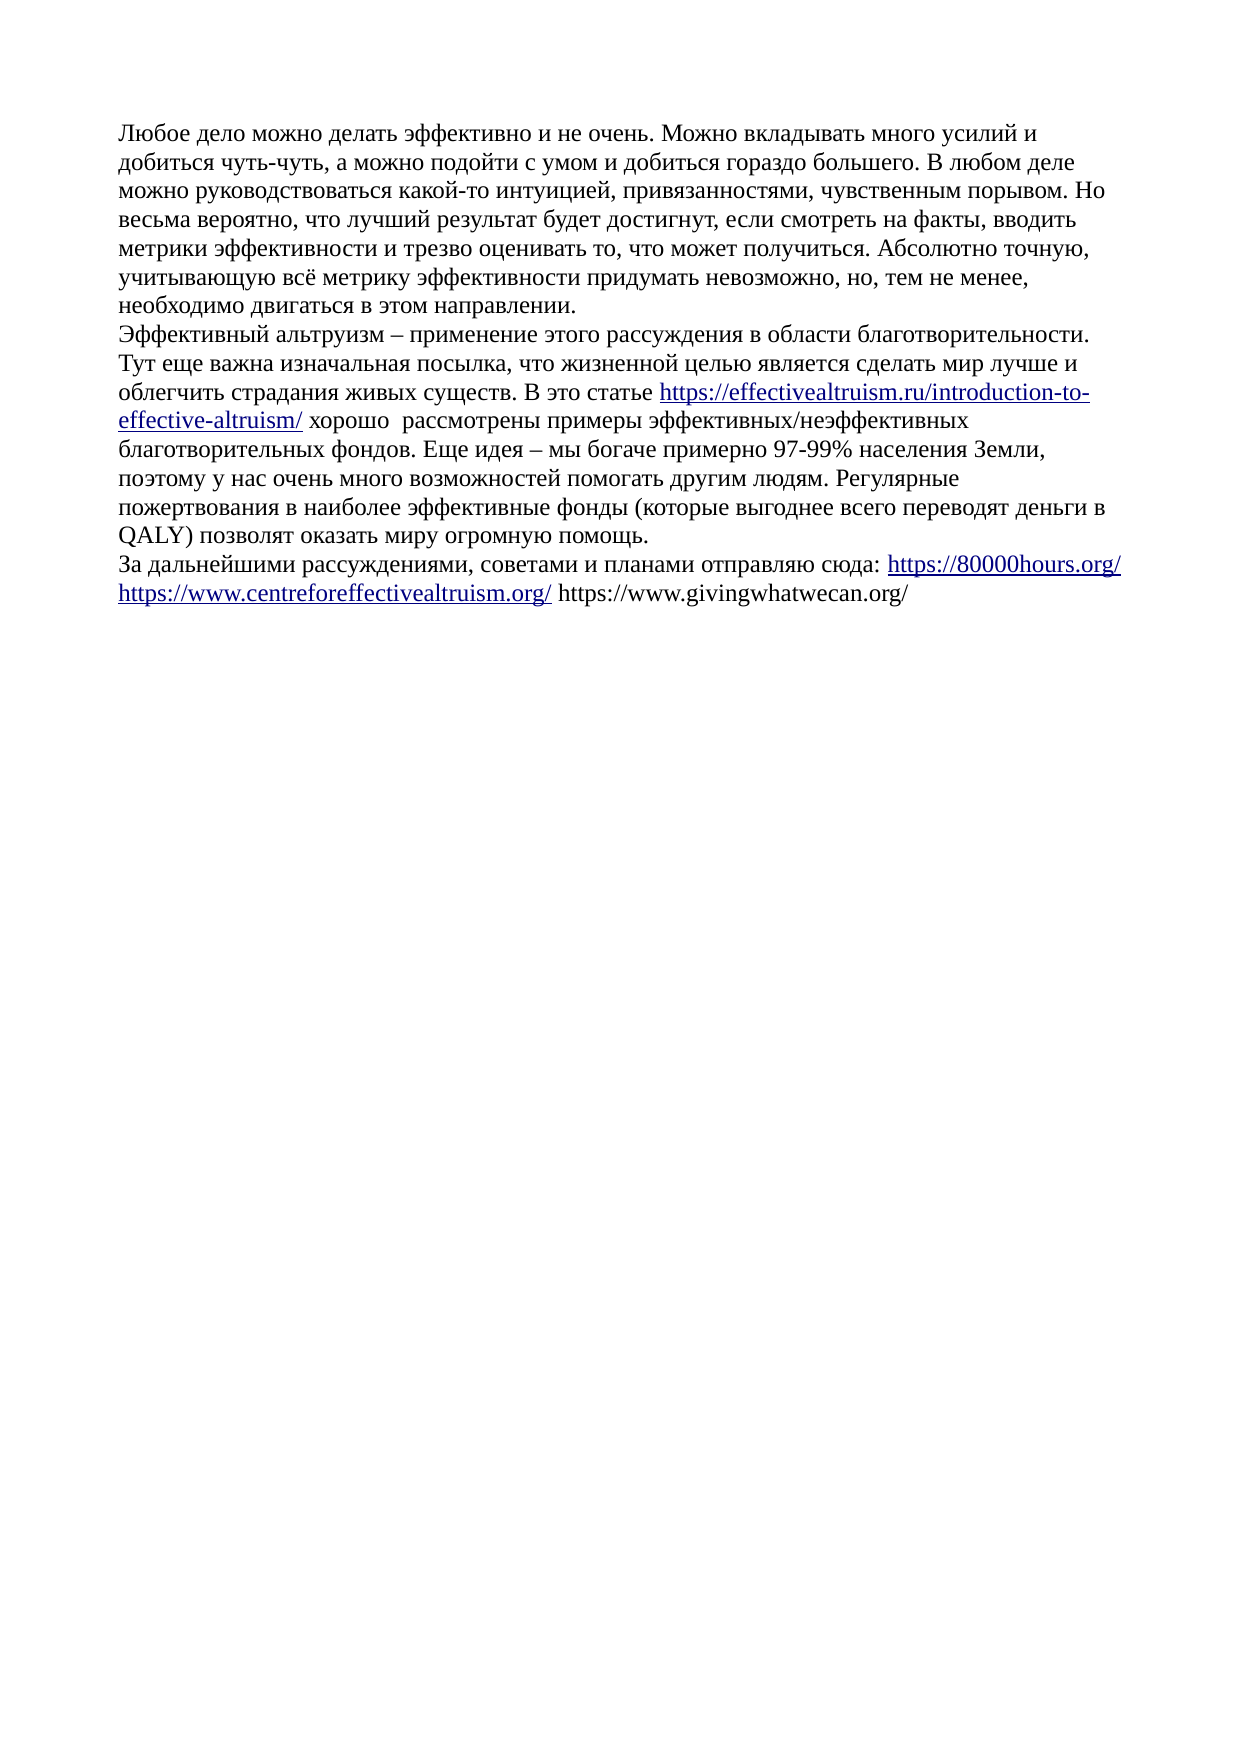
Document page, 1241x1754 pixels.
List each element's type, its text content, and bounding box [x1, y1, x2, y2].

text Любое дело можно делать эффективно и не очень. Можно вкладывать много усилий и добиться чуть-чуть, а можно подойти с умом и добиться гораздо большего. В любом деле можно руководствоваться какой-то интуицией, привязанностями, чувственным порывом. Но весьма вероятно, что лучший результат будет достигнут, если смотреть на факты, вводить метрики эффективности и трезво оценивать то, что может получиться. Абсолютно точную, учитывающую всё метрику эффективности придумать невозможно, но, тем не менее, необходимо двигаться в этом направлении. [118, 118, 1122, 319]
text За дальнейшими рассуждениями, советами и планами отправляю сюда: https://80000hours.org/ [118, 549, 1122, 578]
text Эффективный альтруизм – применение этого рассуждения в области благотворительности. Тут еще важна изначальная посылка, что жизненной целью является сделать мир лучше и облегчить страдания живых существ. В это статье https://effectivealtruism.ru/introduction-to-effective-altruism/ хорошо рассмотрены примеры эффективных/неэффективных благотворительных фондов. Еще идея – мы богаче примерно 97-99% населения Земли, поэтому у нас очень много возможностей помогать другим людям. Регулярные пожертвования в наиболее эффективные фонды (которые выгоднее всего переводят деньги в QALY) позволят оказать миру огромную помощь. [118, 319, 1122, 549]
text https://www.centreforeffectivealtruism.org/ https://www.givingwhatwecan.org/ [118, 578, 1122, 607]
